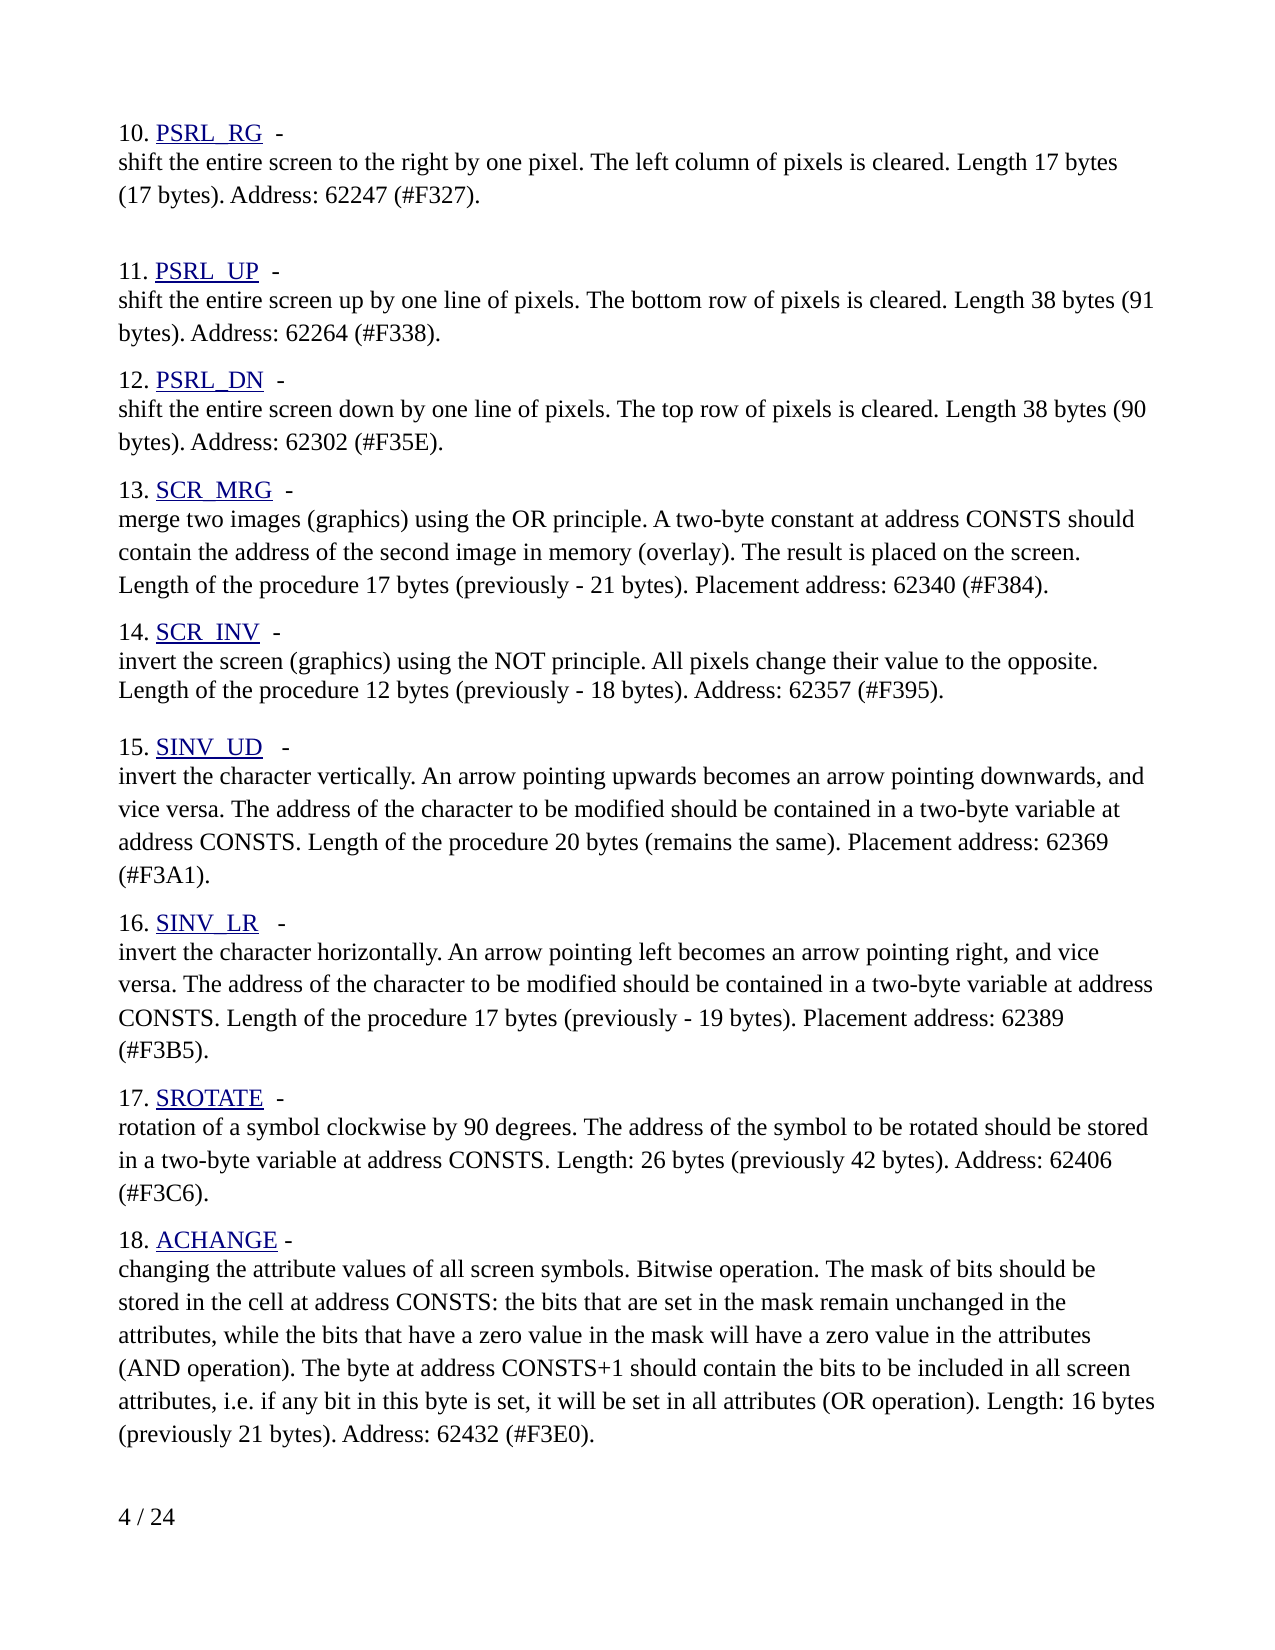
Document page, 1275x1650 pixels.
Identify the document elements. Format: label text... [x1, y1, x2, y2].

text invert the character horizontally. An arrow pointing left becomes an arrow pointing right, and vice versa. The address of the character to be modified should be contained in a two-byte variable at address CONSTS. Length of the procedure 17 bytes (previously - 19 bytes). Placement address: 62389 (#F3B5). [118, 937, 1157, 1064]
text 11. PSRL_UP - [118, 256, 1157, 285]
text 16. SINV_LR - [118, 908, 1157, 937]
text merge two images (graphics) using the OR principle. A two-byte constant at address CONSTS should contain the address of the second image in memory (overlay). The result is placed on the screen. Length of the procedure 17 bytes (previously - 21 bytes). Placement address: 62340 (#F384). [118, 504, 1157, 598]
text shift the entire screen to the right by one pixel. The left column of pixels is cleared. Length 17 bytes (17 bytes). Address: 62247 (#F327). [118, 147, 1157, 209]
text 17. SROTATE - [118, 1083, 1157, 1112]
text invert the character vertically. An arrow pointing upwards becomes an arrow pointing downwards, and vice versa. The address of the character to be modified should be contained in a two-byte variable at address CONSTS. Length of the procedure 20 bytes (remains the same). Placement address: 62369 (#F3A1). [118, 761, 1157, 889]
text shift the entire screen down by one line of pixels. The top row of pixels is cleared. Length 38 bytes (90 bytes). Address: 62302 (#F35E). [118, 394, 1157, 456]
text 12. PSRL_DN - [118, 366, 1157, 394]
text changing the attribute values of all screen symbols. Bitwise operation. The mask of bits should be stored in the cell at address CONSTS: the bits that are set in the mask remain unchanged in the attributes, while the bits that have a zero value in the mask will have a zero value in the attributes (AND operation). The byte at address CONSTS+1 should contain the bits to be included in all screen attributes, i.e. if any bit in this byte is set, it will be set in all attributes (OR operation). Length: 16 bytes (previously 21 bytes). Address: 62432 (#F3E0). [118, 1254, 1157, 1448]
text rotation of a symbol clockwise by 90 degrees. The address of the symbol to be rotated should be stored in a two-byte variable at address CONSTS. Length: 26 bytes (previously 42 bytes). Address: 62406 (#F3C6). [118, 1112, 1157, 1207]
text invert the screen (graphics) using the NOT principle. All pixels change their value to the opposite. Length of the procedure 12 bytes (previously - 18 bytes). Address: 62357 (#F395). [118, 646, 1157, 704]
text shift the entire screen up by one line of pixels. The bottom row of pixels is cleared. Length 38 bytes (91 bytes). Address: 62264 (#F338). [118, 285, 1157, 347]
text 10. PSRL_RG - [118, 118, 1157, 147]
text 15. SINV_UD - [118, 732, 1157, 761]
text 14. SCR_INV - [118, 617, 1157, 646]
text 18. ACHANGE - [118, 1226, 1157, 1254]
text 13. SCR_MRG - [118, 475, 1157, 504]
